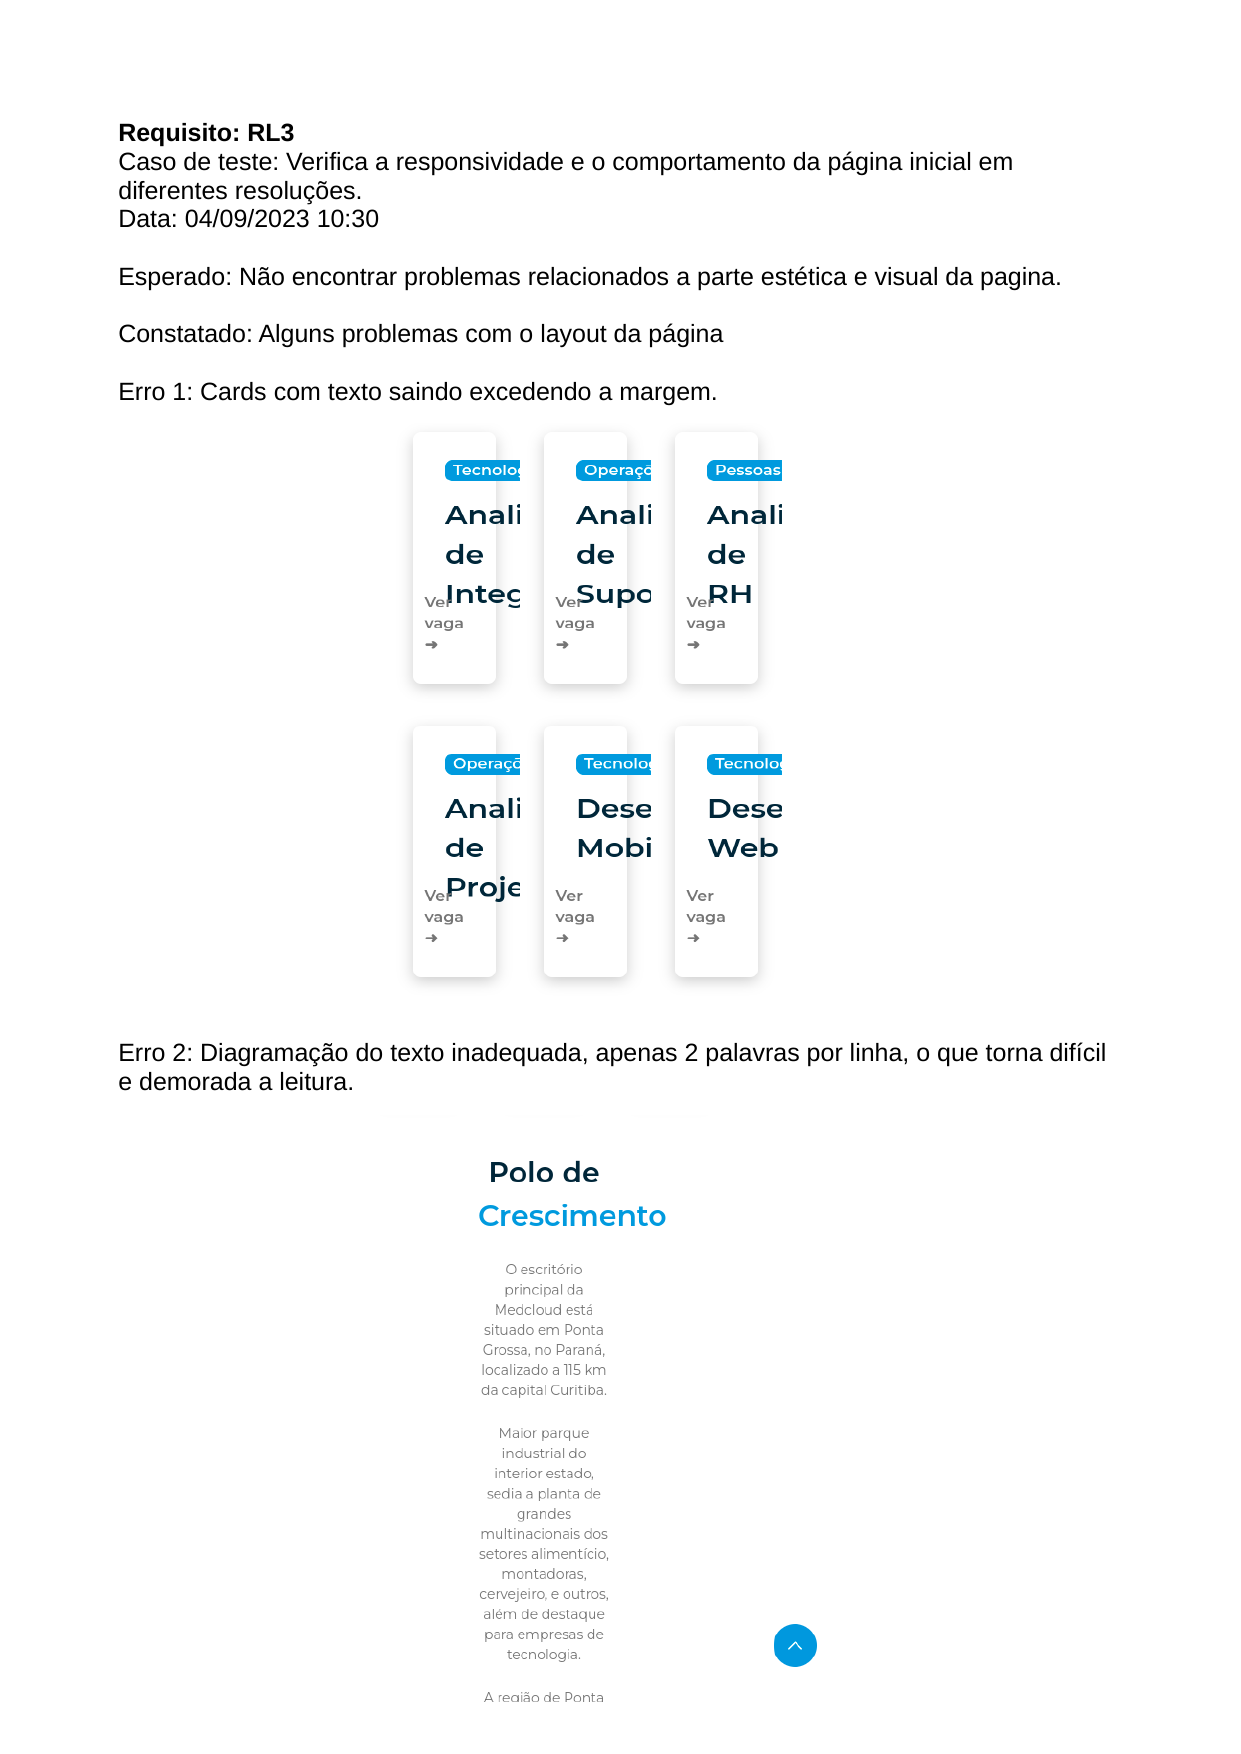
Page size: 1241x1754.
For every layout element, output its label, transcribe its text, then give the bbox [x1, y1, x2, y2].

text Requisito: RL3 [118, 118, 1122, 147]
text Erro 2: Diagramação do texto inadequada, apenas 2 palavras por linha, o que torna difícil e demorada a leitura. [118, 1038, 1122, 1096]
text Caso de teste: Verifica a responsividade e o comportamento da página inicial em diferentes resoluções. [118, 147, 1122, 204]
text Erro 1: Cards com texto saindo excedendo a margem. [118, 377, 1122, 406]
picture [271, 1115, 843, 1702]
text Data: 04/09/2023 10:30 [118, 204, 1122, 262]
picture [392, 423, 822, 1002]
text Esperado: Não encontrar problemas relacionados a parte estética e visual da pagina. Constatado: Alguns problemas com o layout da página [118, 262, 1122, 348]
